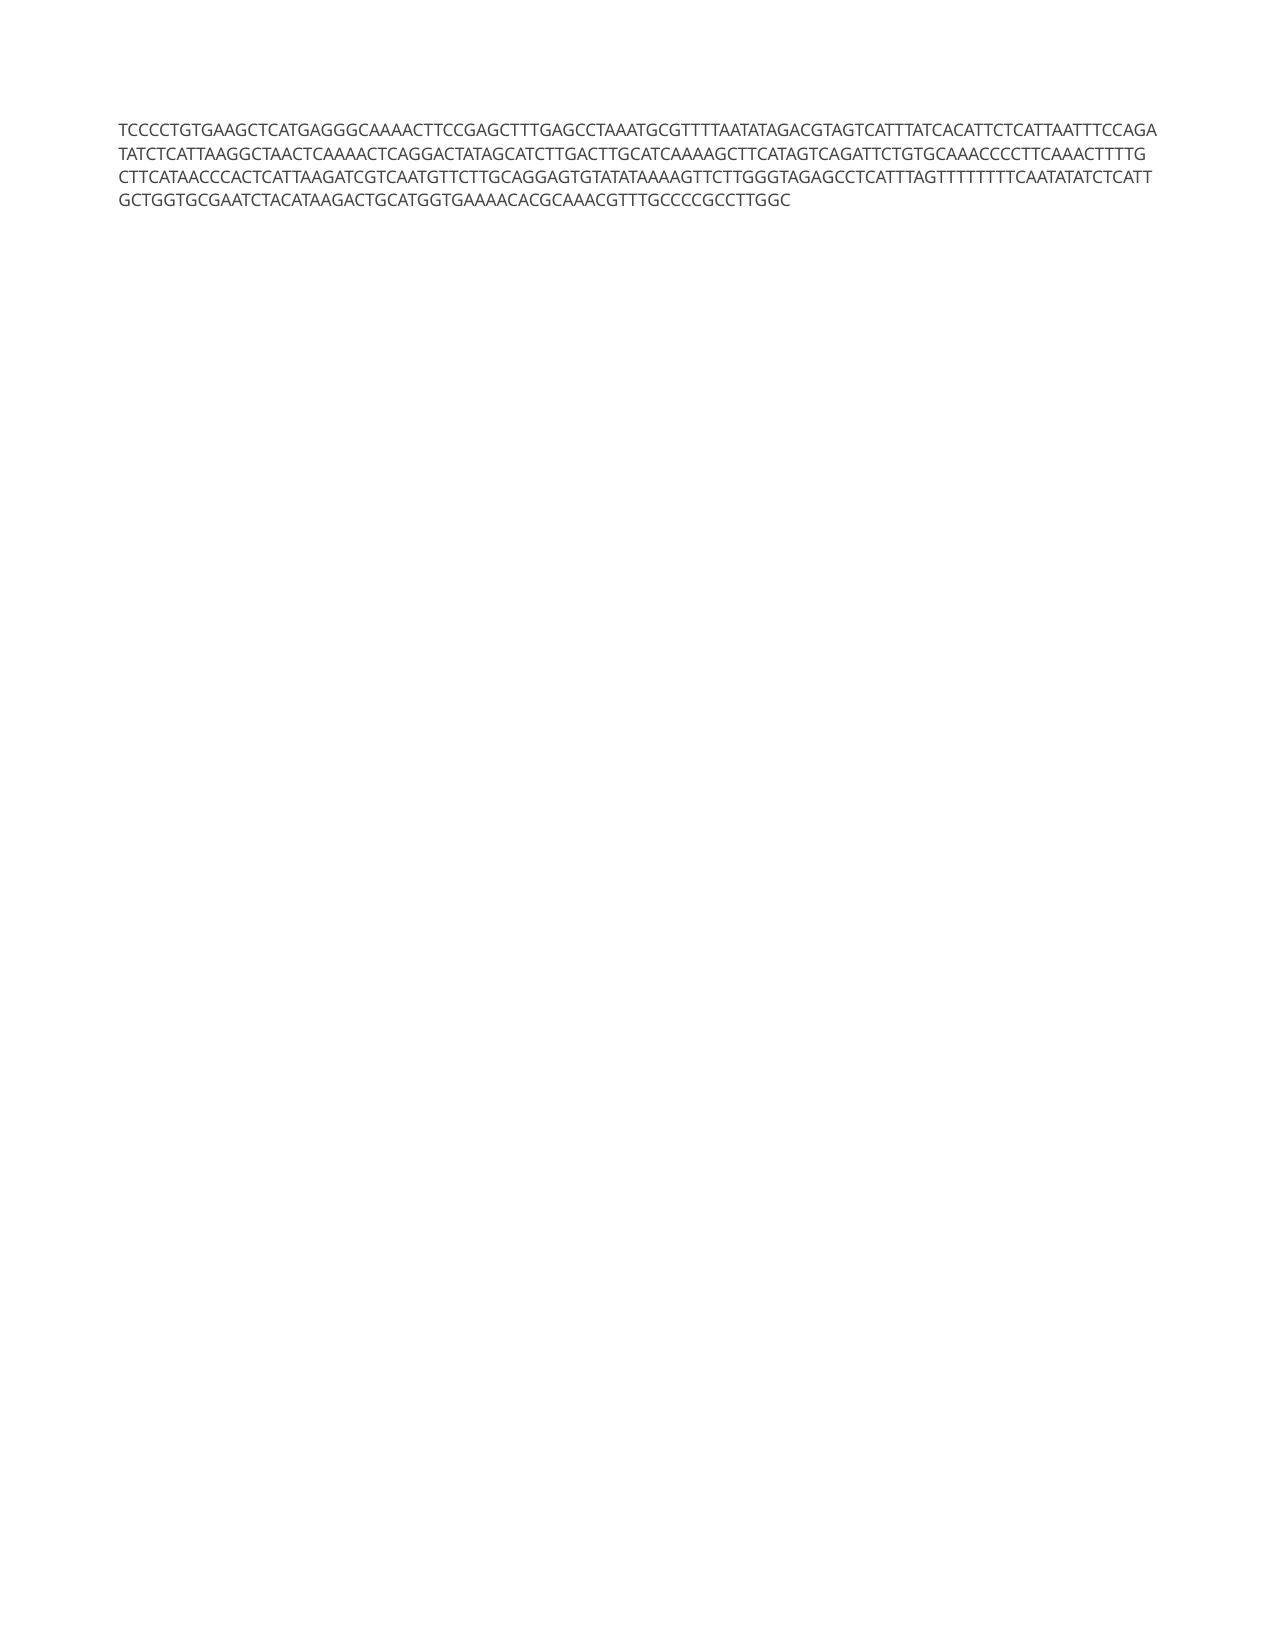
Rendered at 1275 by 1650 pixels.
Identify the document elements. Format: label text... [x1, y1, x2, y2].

text TCCCCTGTGAAGCTCATGAGGGCAAAACTTCCGAGCTTTGAGCCTAAATGCGTTTTAATATAGACGTAGTCATTTATCACATTCTCATTAATTTCCAGATATCTCATTAAGGCTAACTCAAAACTCAGGACTATAGCATCTTGACTTGCATCAAAAGCTTCATAGTCAGATTCTGTGCAAACCCCTTCAAACTTTTGCTTCATAACCCACTCATTAAGATCGTCAATGTTCTTGCAGGAGTGTATATAAAAGTTCTTGGGTAGAGCCTCATTTAGTTTTTTTTCAATATATCTCATTGCTGGTGCGAATCTACATAAGACTGCATGGTGAAAACACGCAAACGTTTGCCCCGCCTTGGC [118, 118, 1157, 212]
